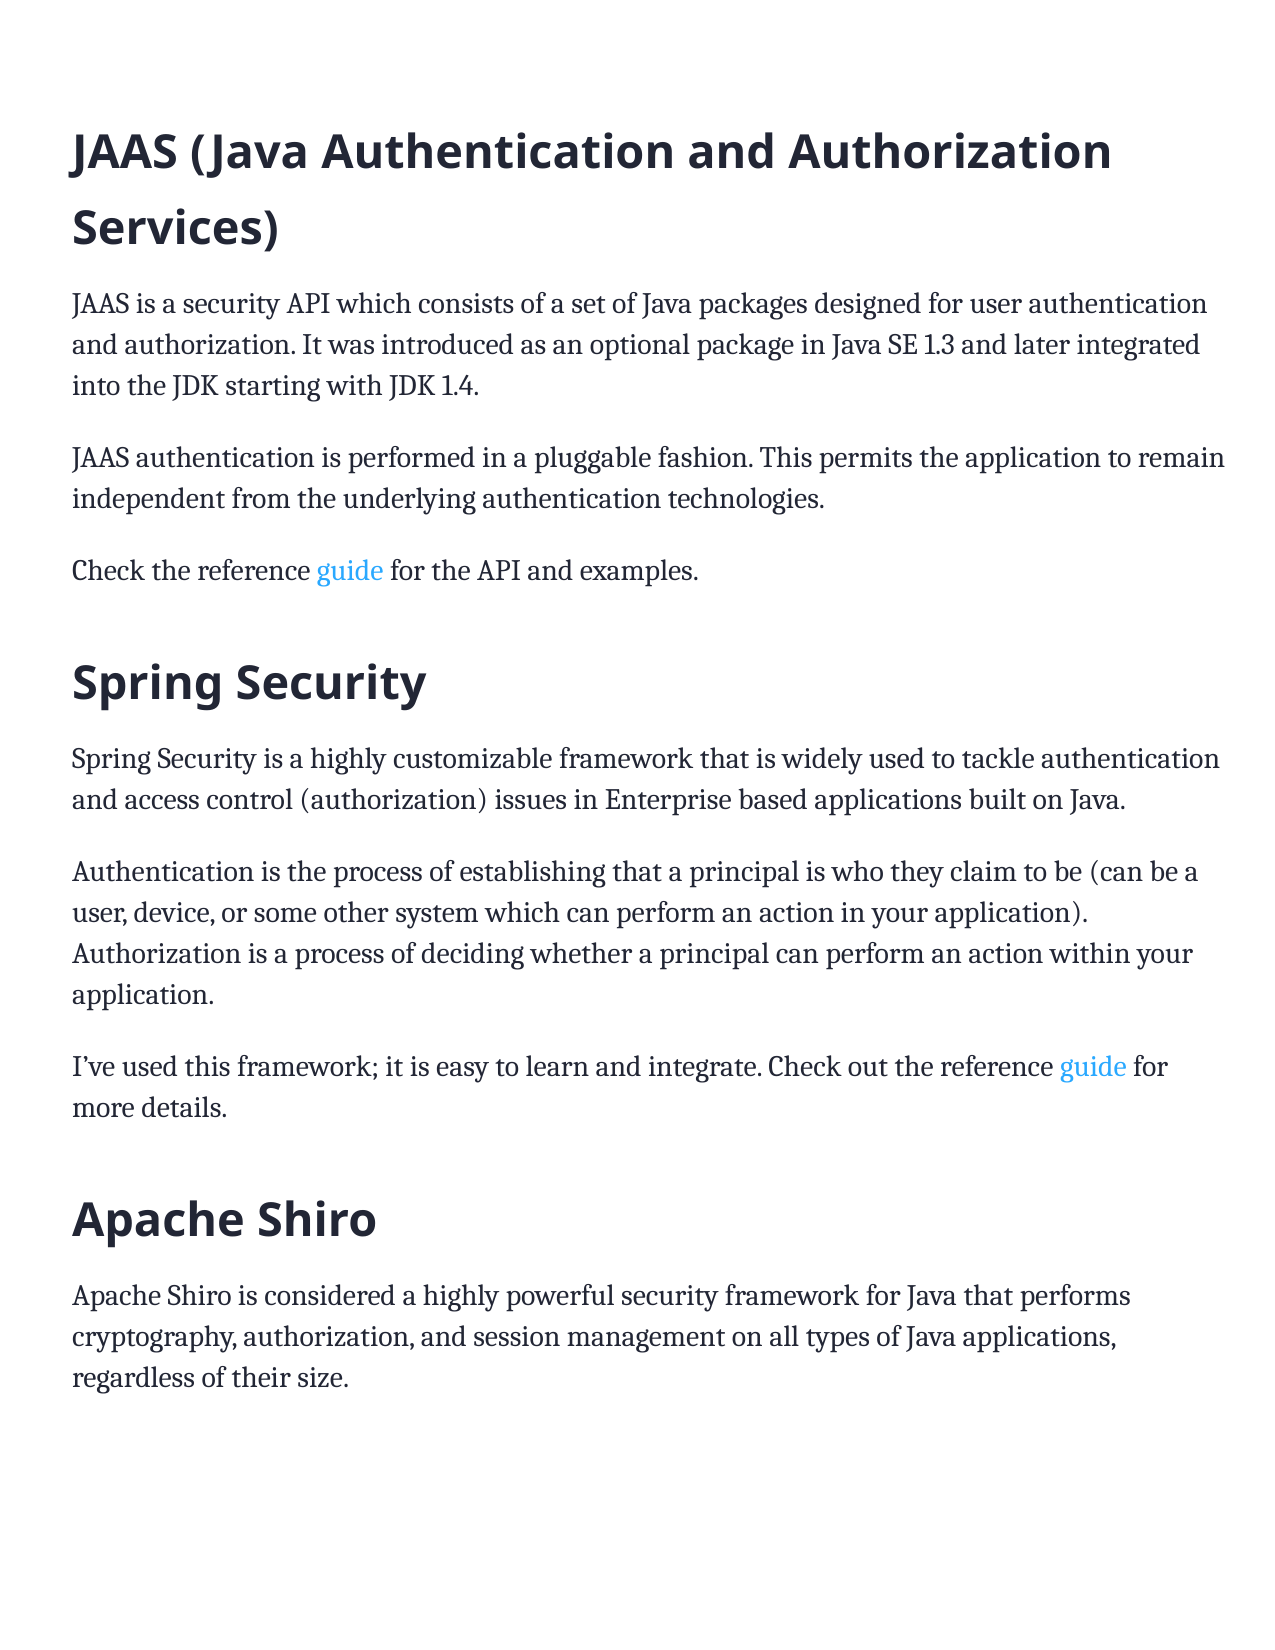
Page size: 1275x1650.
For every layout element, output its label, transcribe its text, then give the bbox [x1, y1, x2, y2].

text I’ve used this framework; it is easy to learn and integrate. Check out the reference guide for more details. [72, 1050, 1234, 1125]
subtitle Spring Security [72, 650, 1234, 713]
text Check the reference guide for the API and examples. [72, 554, 1234, 588]
text Apache Shiro is considered a highly powerful security framework for Java that performs cryptography, authorization, and session management on all types of Java applications, regardless of their size. [72, 1279, 1234, 1395]
text Spring Security is a highly customizable framework that is widely used to tackle authentication and access control (authorization) issues in Enterprise based applications built on Java. [72, 742, 1234, 817]
text Authentication is the process of establishing that a principal is who they claim to be (can be a user, device, or some other system which can perform an action in your application). Authorization is a process of deciding whether a principal can perform an action within your application. [72, 855, 1234, 1012]
text JAAS is a security API which consists of a set of Java packages designed for user authentication and authorization. It was introduced as an optional package in Java SE 1.3 and later integrated into the JDK starting with JDK 1.4. [72, 287, 1234, 403]
subtitle JAAS (Java Authentication and Authorization Services) [72, 118, 1234, 258]
subtitle Apache Shiro [72, 1187, 1234, 1250]
text JAAS authentication is performed in a pluggable fashion. This permits the application to remain independent from the underlying authentication technologies. [72, 441, 1234, 516]
